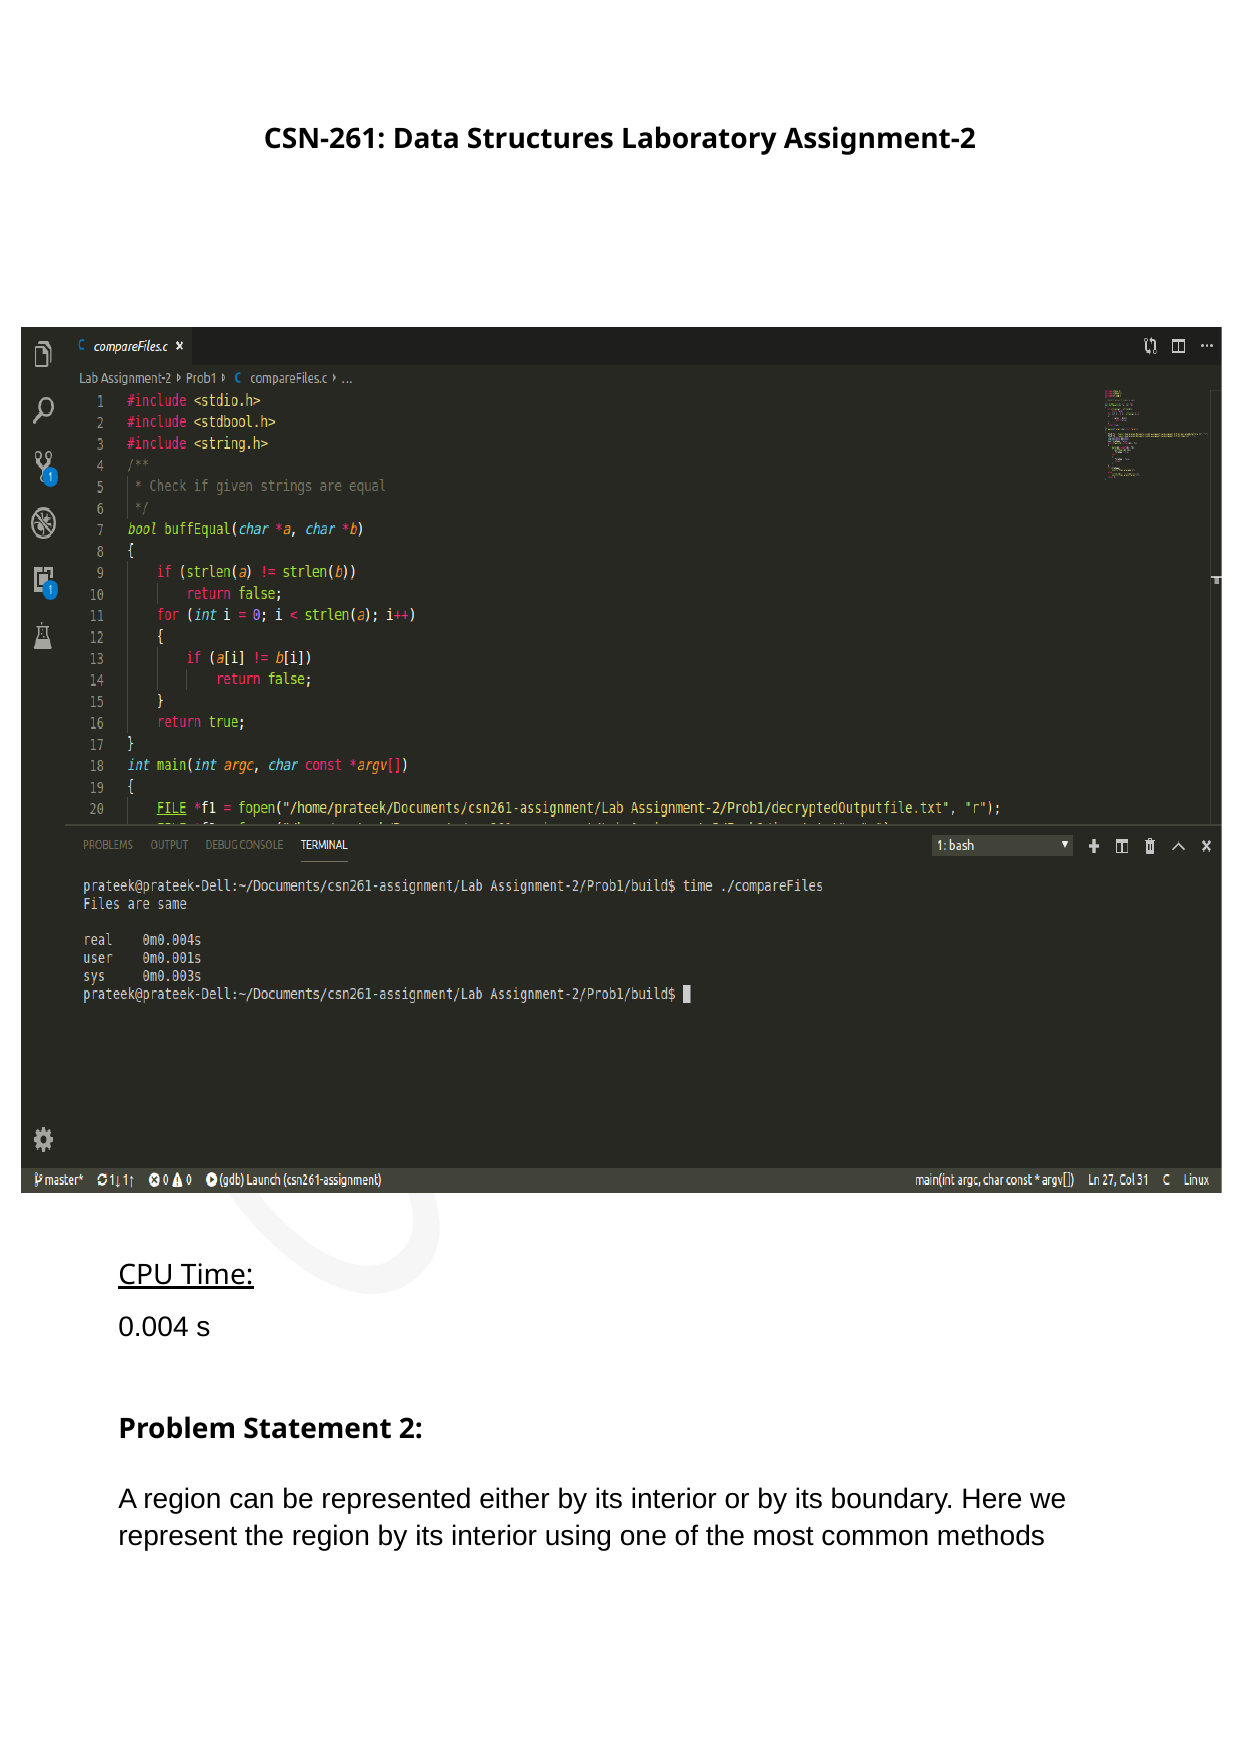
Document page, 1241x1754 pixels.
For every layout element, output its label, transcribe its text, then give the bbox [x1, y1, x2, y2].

text [393, 1254, 1122, 1292]
picture [21, 327, 1222, 1193]
text CPU Time: [118, 1254, 349, 1292]
text A region can be represented either by its interior or by its boundary. Here we represent the region by its interior using one of the most common methods [118, 1482, 1122, 1551]
text [329, 1254, 397, 1265]
text 0.004 s [118, 1310, 1122, 1342]
text Problem Statement 2: [118, 1408, 1122, 1446]
